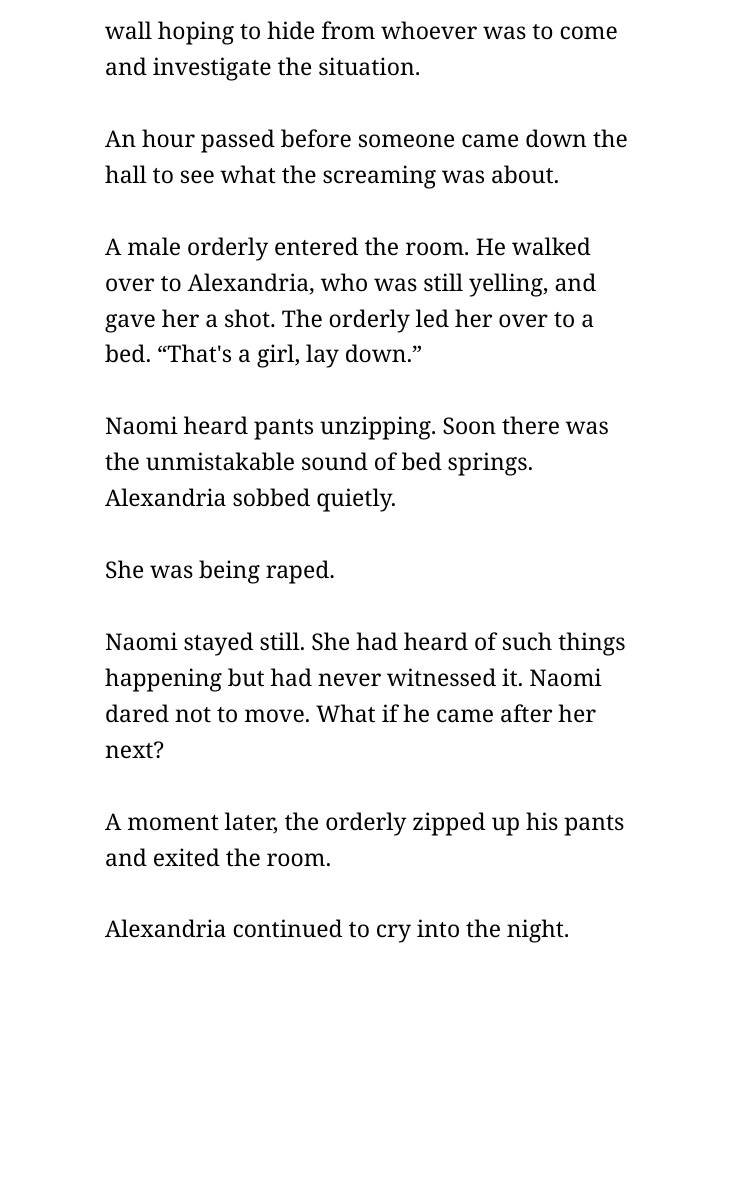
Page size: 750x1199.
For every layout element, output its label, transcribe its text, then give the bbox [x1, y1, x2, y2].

text A male orderly entered the room. He walked over to Alexandria, who was still yelling, and gave her a shot. The orderly led her over to a bed. “That's a girl, lay down.” [105, 231, 645, 370]
text wall hoping to hide from whoever was to come and investigate the situation. [105, 15, 645, 82]
text Naomi stayed still. She had heard of such things happening but had never witnessed it. Naomi dared not to move. What if he came after her next? [105, 626, 645, 765]
text Naomi heard pants unzipping. Soon there was the unmistakable sound of bed springs. Alexandria sobbed quietly. [105, 410, 645, 513]
text Alexandria continued to cry into the night. [105, 913, 645, 945]
text She was being raped. [105, 554, 645, 585]
text A moment later, the orderly zipped up his pants and exited the room. [105, 806, 645, 873]
text An hour passed before someone came down the hall to see what the screaming was about. [105, 123, 645, 190]
